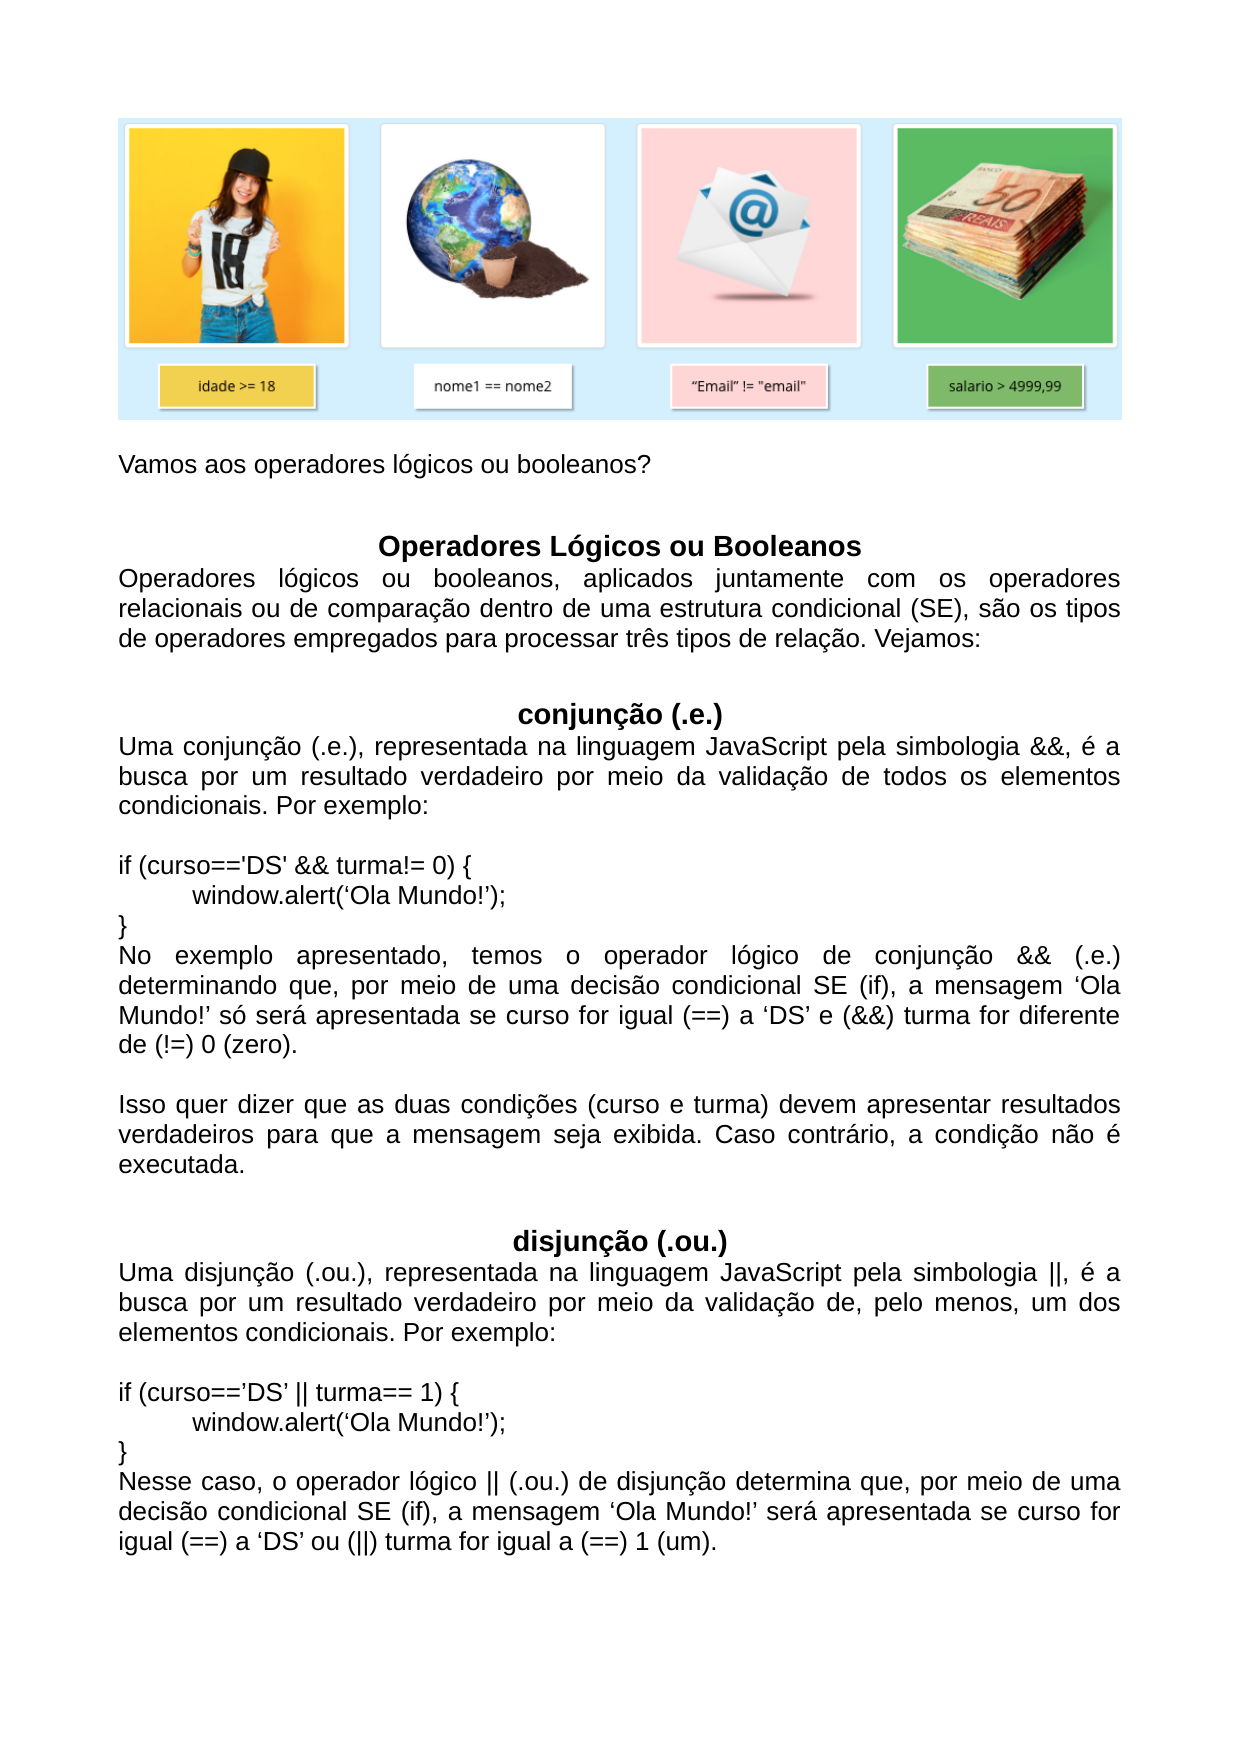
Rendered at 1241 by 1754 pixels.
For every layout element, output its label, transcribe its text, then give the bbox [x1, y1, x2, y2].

subtitle Operadores Lógicos ou Booleanos [118, 529, 1122, 563]
subtitle conjunção (.e.) [118, 697, 1122, 731]
text if (curso=='DS' && turma!= 0) { [118, 850, 1122, 880]
text if (curso==’DS’ || turma== 1) { [118, 1377, 1122, 1407]
text Uma conjunção (.e.), representada na linguagem JavaScript pela simbologia &&, é a busca por um resultado verdadeiro por meio da validação de todos os elementos condicionais. Por exemplo: [118, 731, 1122, 820]
text Vamos aos operadores lógicos ou booleanos? [118, 449, 1122, 479]
text } [118, 910, 1122, 940]
text No exemplo apresentado, temos o operador lógico de conjunção && (.e.) determinando que, por meio de uma decisão condicional SE (if), a mensagem ‘Ola Mundo!’ só será apresentada se curso for igual (==) a ‘DS’ e (&&) turma for diferente de (!=) 0 (zero). [118, 940, 1122, 1059]
text } [118, 1436, 1122, 1466]
subtitle disjunção (.ou.) [118, 1223, 1122, 1257]
text Isso quer dizer que as duas condições (curso e turma) devem apresentar resultados verdadeiros para que a mensagem seja exibida. Caso contrário, a condição não é executada. [118, 1089, 1122, 1179]
text Operadores lógicos ou booleanos, aplicados juntamente com os operadores relacionais ou de comparação dentro de uma estrutura condicional (SE), são os tipos de operadores empregados para processar três tipos de relação. Vejamos: [118, 563, 1122, 653]
text window.alert(‘Ola Mundo!’); [118, 1407, 1122, 1436]
text Nesse caso, o operador lógico || (.ou.) de disjunção determina que, por meio de uma decisão condicional SE (if), a mensagem ‘Ola Mundo!’ será apresentada se curso for igual (==) a ‘DS’ ou (||) turma for igual a (==) 1 (um). [118, 1466, 1122, 1556]
text Uma disjunção (.ou.), representada na linguagem JavaScript pela simbologia ||, é a busca por um resultado verdadeiro por meio da validação de, pelo menos, um dos elementos condicionais. Por exemplo: [118, 1257, 1122, 1347]
text window.alert(‘Ola Mundo!’); [118, 880, 1122, 910]
